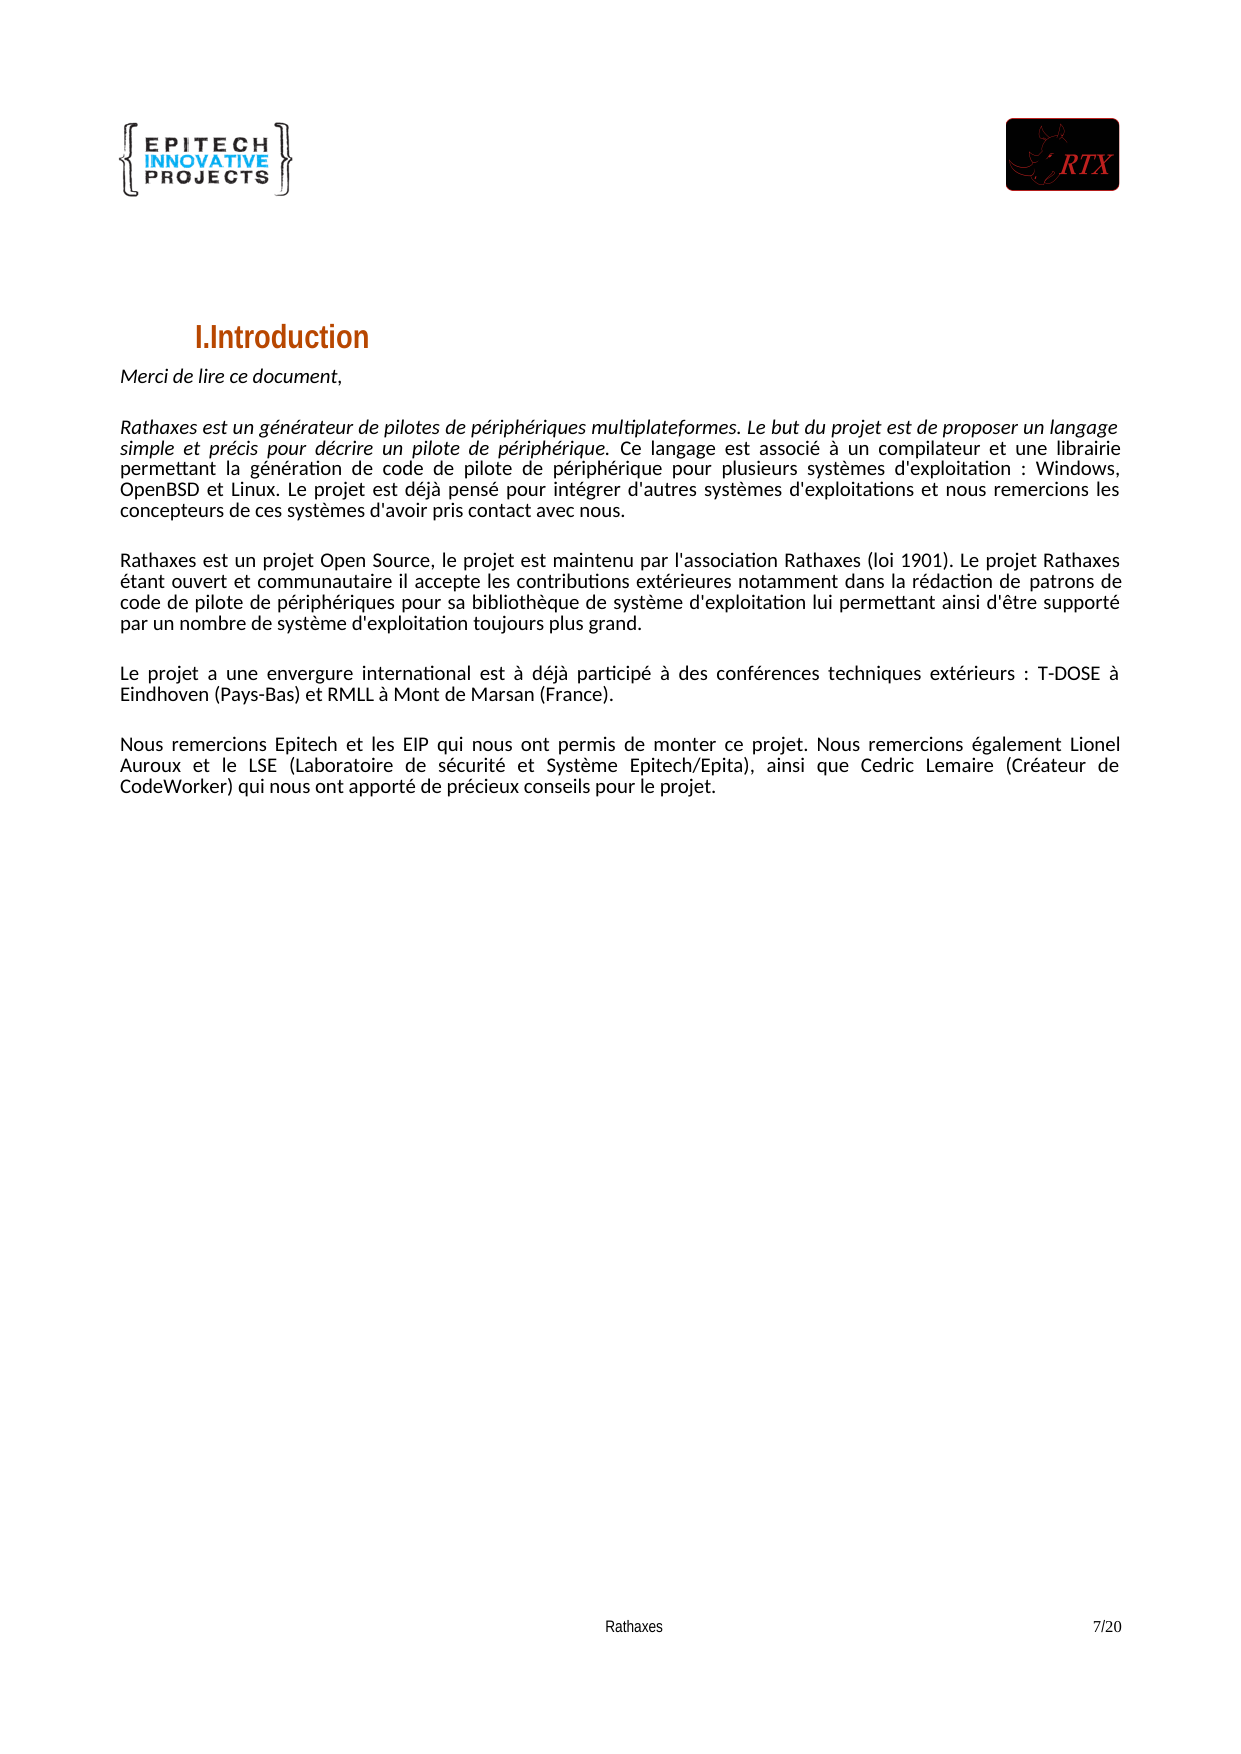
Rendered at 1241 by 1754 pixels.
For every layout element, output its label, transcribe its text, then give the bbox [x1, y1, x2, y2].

text Nous remercions Epitech et les EIP qui nous ont permis de monter ce projet. Nous remercions également Lionel Auroux et le LSE (Laboratoire de sécurité et Système Epitech/Epita), ainsi que Cedric Lemaire (Créateur de CodeWorker) qui nous ont apporté de précieux conseils pour le projet. [120, 736, 1122, 798]
text Le projet a une envergure international est à déjà participé à des conférences techniques extérieurs : T-DOSE à Eindhoven (Pays-Bas) et RMLL à Mont de Marsan (France). [120, 665, 1122, 707]
text Rathaxes est un projet Open Source, le projet est maintenu par l'association Rathaxes (loi 1901). Le projet Rathaxes étant ouvert et communautaire il accepte les contributions extérieures notamment dans la rédaction de patrons de code de pilote de périphériques pour sa bibliothèque de système d'exploitation lui permettant ainsi d'être supporté par un nombre de système d'exploitation toujours plus grand. [120, 552, 1122, 635]
text Rathaxes est un générateur de pilotes de périphériques multiplateformes. Le but du projet est de proposer un langage simple et précis pour décrire un pilote de périphérique. Ce langage est associé à un compilateur et une librairie permettant la génération de code de pilote de périphérique pour plusieurs systèmes d'exploitation : Windows, OpenBSD et Linux. Le projet est déjà pensé pour intégrer d'autres systèmes d'exploitations et nous remercions les concepteurs de ces systèmes d'avoir pris contact avec nous. [120, 418, 1122, 523]
picture [1006, 118, 1120, 191]
picture [117, 118, 295, 198]
text Merci de lire ce document, [120, 368, 1122, 389]
subtitle Introduction [120, 317, 1122, 356]
